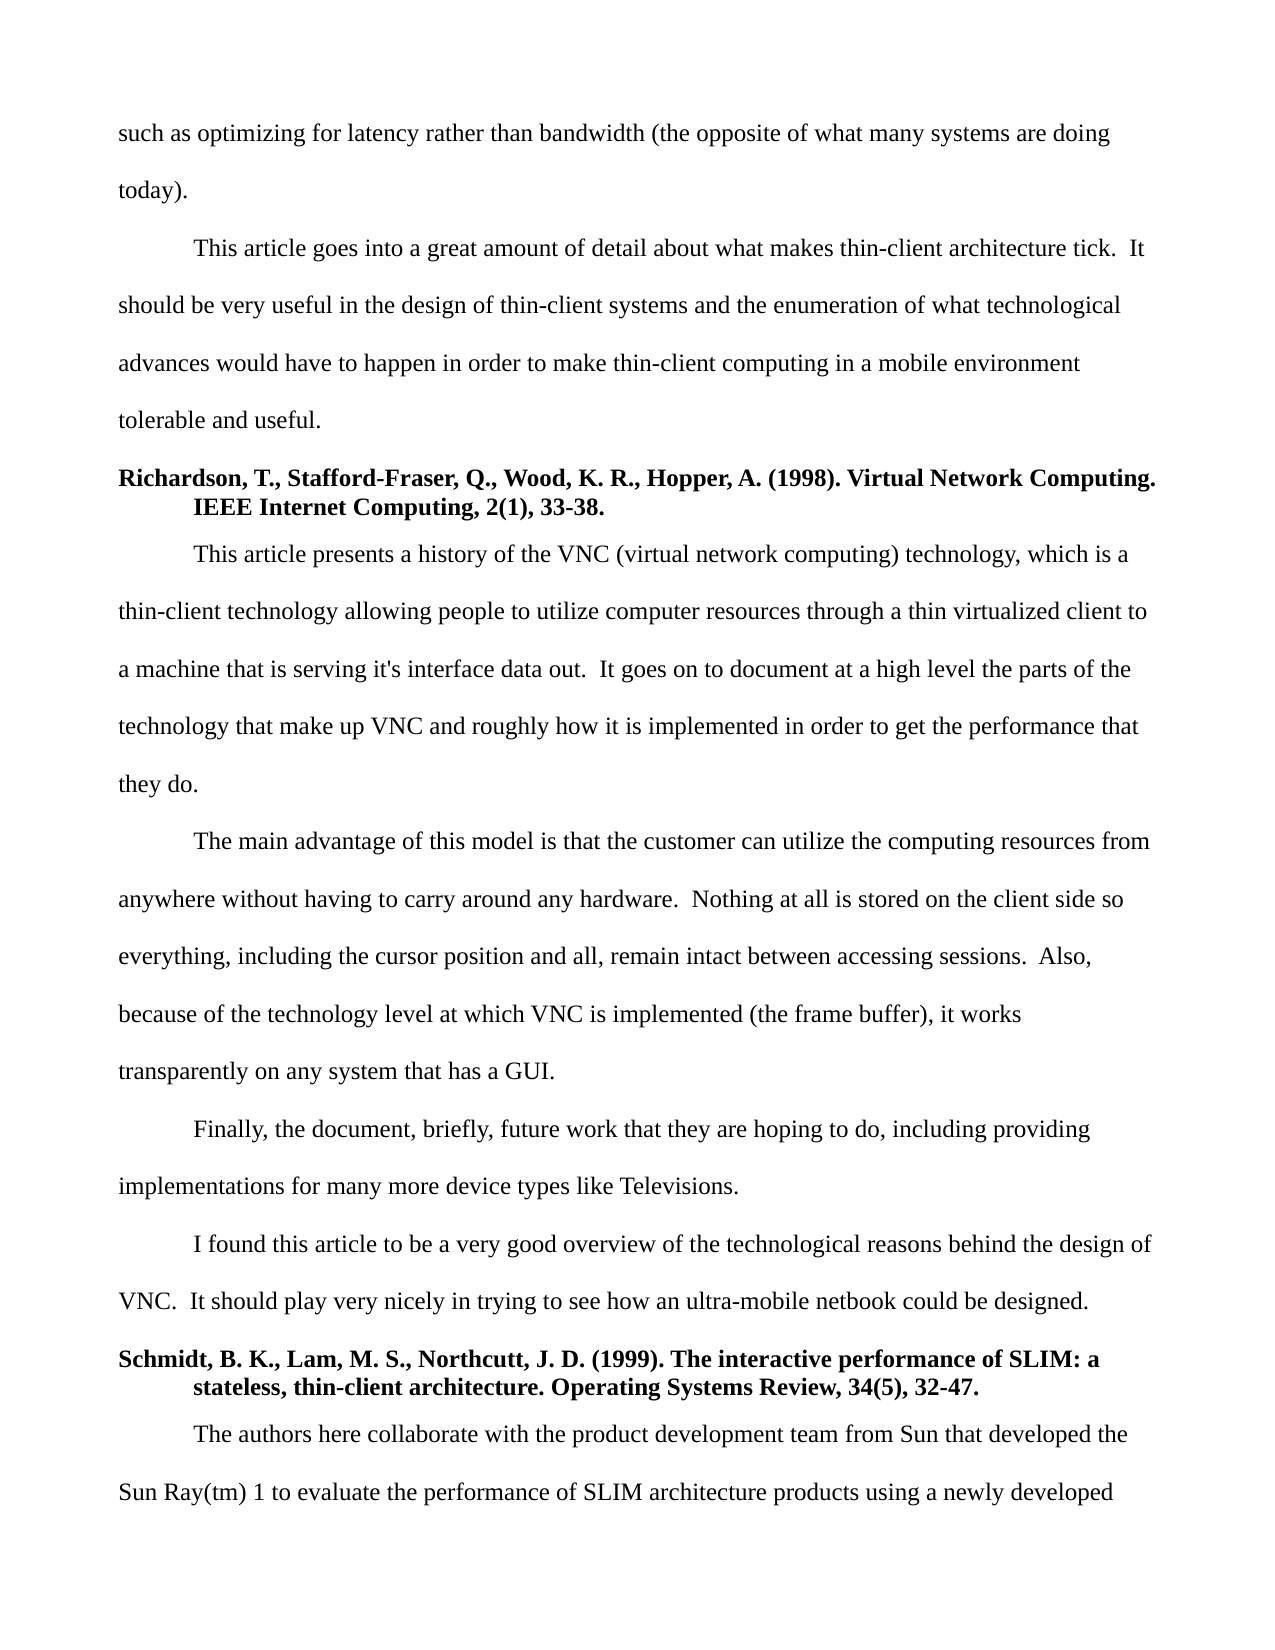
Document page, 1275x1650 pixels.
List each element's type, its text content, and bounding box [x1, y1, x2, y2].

text This article presents a history of the VNC (virtual network computing) technology, which is a thin-client technology allowing people to utilize computer resources through a thin virtualized client to a machine that is serving it's interface data out. It goes on to document at a high level the parts of the technology that make up VNC and roughly how it is implemented in order to get the performance that they do. [118, 539, 1157, 797]
text Richardson, T., Stafford-Fraser, Q., Wood, K. R., Hopper, A. (1998). Virtual Network Computing. IEEE Internet Computing, 2(1), 33-38. [118, 463, 1157, 521]
text Finally, the document, briefly, future work that they are hoping to do, including providing implementations for many more device types like Televisions. [118, 1114, 1157, 1200]
text The main advantage of this model is that the customer can utilize the computing resources from anywhere without having to carry around any hardware. Nothing at all is stored on the client side so everything, including the cursor position and all, remain intact between accessing sessions. Also, because of the technology level at which VNC is implemented (the frame buffer), it works transparently on any system that has a GUI. [118, 826, 1157, 1085]
text The authors here collaborate with the product development team from Sun that developed the Sun Ray(tm) 1 to evaluate the performance of SLIM architecture products using a newly developed [118, 1419, 1157, 1505]
text This article goes into a great amount of detail about what makes thin-client architecture tick. It should be very useful in the design of thin-client systems and the enumeration of what technological advances would have to happen in order to make thin-client computing in a mobile environment tolerable and useful. [118, 233, 1157, 434]
text such as optimizing for latency rather than bandwidth (the opposite of what many systems are doing today). [118, 118, 1157, 204]
text I found this article to be a very good overview of the technological reasons behind the design of VNC. It should play very nicely in trying to see how an ultra-mobile netbook could be designed. [118, 1229, 1157, 1315]
text Schmidt, B. K., Lam, M. S., Northcutt, J. D. (1999). The interactive performance of SLIM: a stateless, thin-client architecture. Operating Systems Review, 34(5), 32-47. [118, 1344, 1157, 1401]
